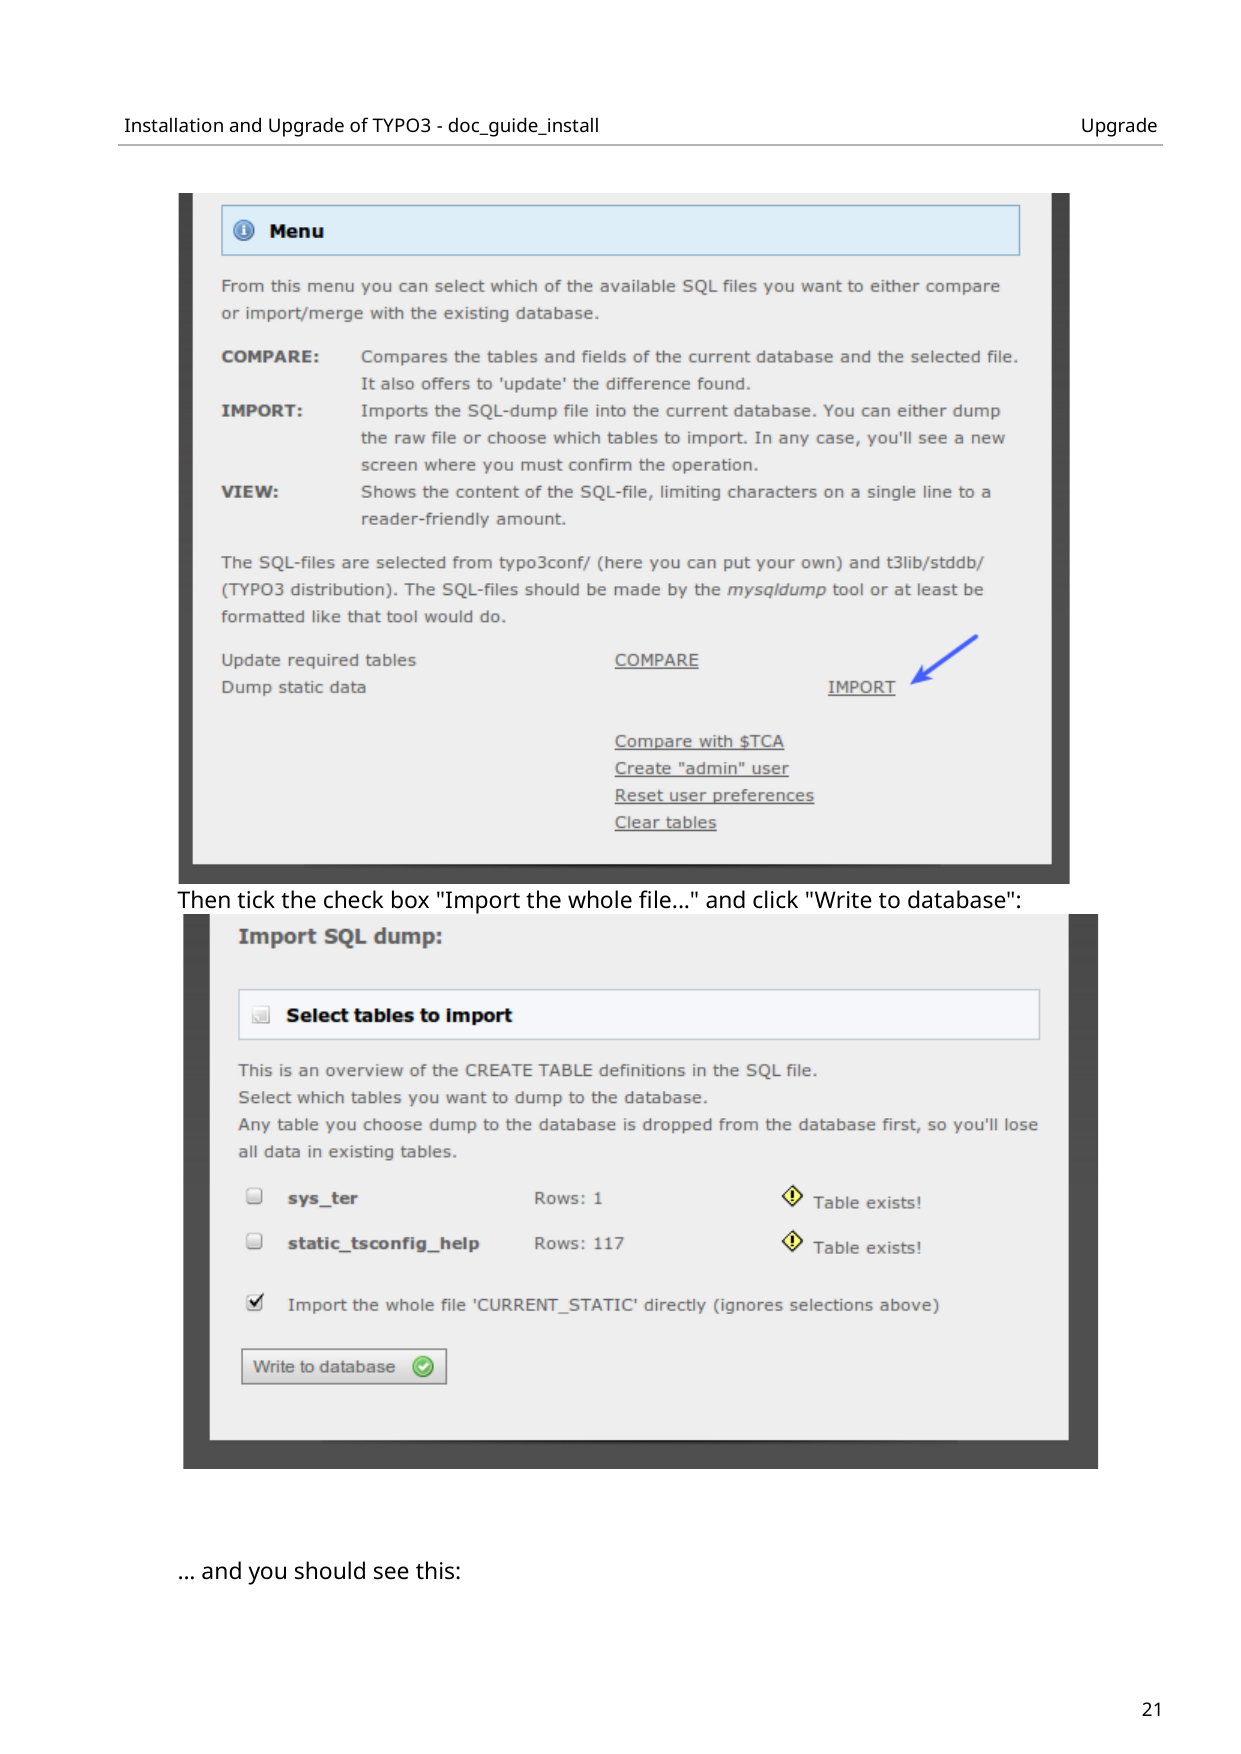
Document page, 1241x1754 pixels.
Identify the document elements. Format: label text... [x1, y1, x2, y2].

text Then tick the check box "Import the whole file..." and click "Write to database": [177, 193, 1163, 914]
picture [183, 914, 1099, 1469]
text ... and you should see this: [177, 1555, 1163, 1586]
picture [178, 193, 1070, 884]
